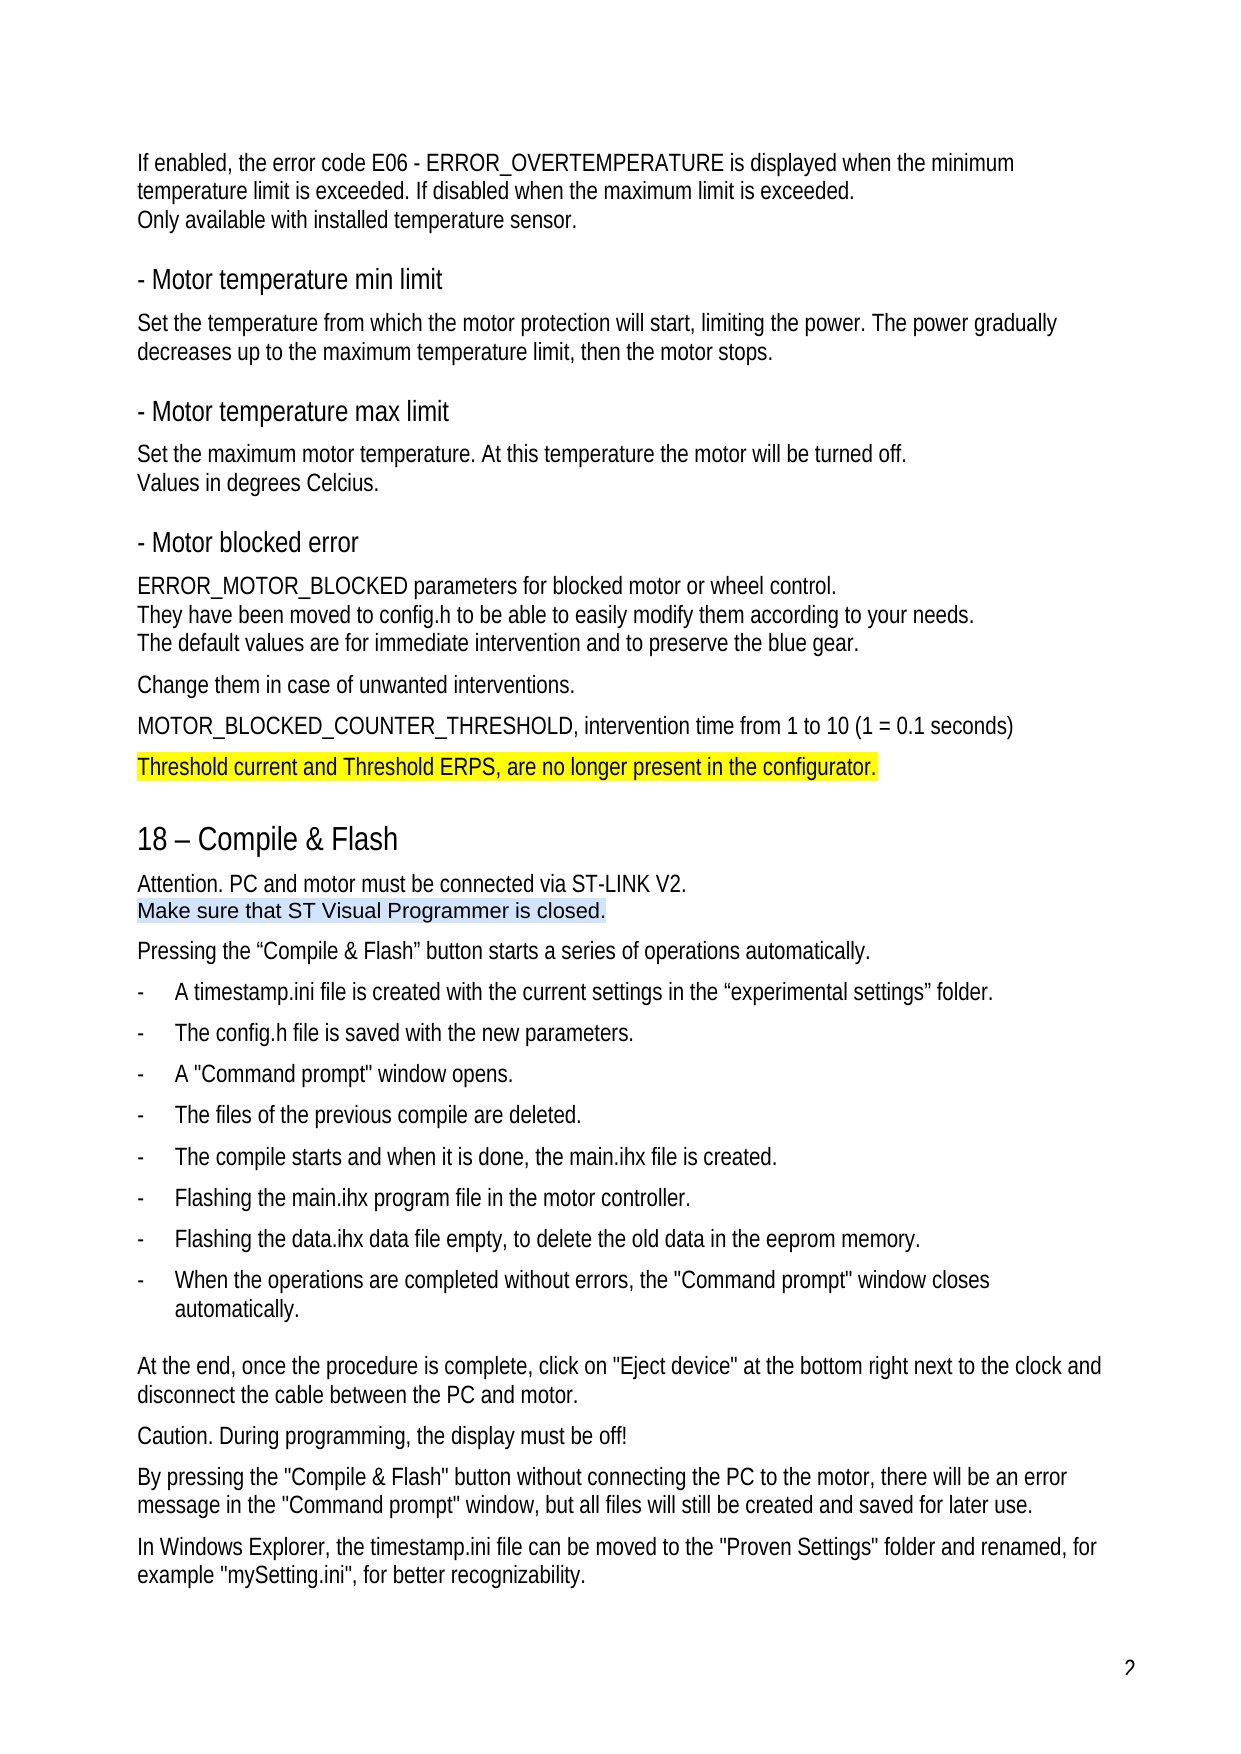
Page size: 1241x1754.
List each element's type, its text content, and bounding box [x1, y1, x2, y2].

text They have been moved to config.h to be able to easily modify them according to your needs. [137, 600, 1122, 628]
list When the operations are completed without errors, the "Command prompt" window closes automatically. [137, 1265, 1122, 1322]
list A timestamp.ini file is created with the current settings in the “experimental settings” folder. [137, 977, 1122, 1006]
text If enabled, the error code E06 - ERROR_OVERTEMPERATURE is displayed when the minimum temperature limit is exceeded. If disabled when the maximum limit is exceeded. [137, 148, 1122, 205]
text ERROR_MOTOR_BLOCKED parameters for blocked motor or wheel control. [137, 571, 1122, 600]
list Flashing the data.ihx data file empty, to delete the old data in the eeprom memory. [137, 1224, 1122, 1252]
text Make sure that ST Visual Programmer is closed. [137, 898, 1122, 923]
text Threshold current and Threshold ERPS, are no longer present in the configurator. [137, 752, 1122, 781]
text The default values are for immediate intervention and to preserve the blue gear. [137, 628, 1122, 657]
text By pressing the "Compile & Flash" button without connecting the PC to the motor, there will be an error message in the "Command prompt" window, but all files will still be created and saved for later use. [137, 1462, 1122, 1519]
text Attention. PC and motor must be connected via ST-LINK V2. [137, 869, 1122, 898]
text 18 – Compile & Flash [137, 819, 1122, 857]
text MOTOR_BLOCKED_COUNTER_THRESHOLD, intervention time from 1 to 10 (1 = 0.1 seconds) [137, 711, 1122, 739]
list The config.h file is saved with the new parameters. [137, 1018, 1122, 1047]
text - Motor blocked error [137, 525, 1122, 559]
text - Motor temperature max limit [137, 394, 1122, 427]
text At the end, once the procedure is complete, click on "Eject device" at the bottom right next to the clock and disconnect the cable between the PC and motor. [137, 1351, 1122, 1408]
text Set the maximum motor temperature. At this temperature the motor will be turned off. [137, 439, 1122, 468]
list The compile starts and when it is done, the main.ihx file is created. [137, 1142, 1122, 1170]
list The files of the previous compile are deleted. [137, 1100, 1122, 1129]
text Only available with installed temperature sensor. [137, 205, 1122, 233]
text In Windows Explorer, the timestamp.ini file can be moved to the "Proven Settings" folder and renamed, for example "mySetting.ini", for better recognizability. [137, 1532, 1122, 1589]
text Values in degrees Celcius. [137, 468, 1122, 497]
text Set the temperature from which the motor protection will start, limiting the power. The power gradually decreases up to the maximum temperature limit, then the motor stops. [137, 308, 1122, 365]
text Caution. During programming, the display must be off! [137, 1421, 1122, 1449]
list A "Command prompt" window opens. [137, 1059, 1122, 1088]
list Flashing the main.ihx program file in the motor controller. [137, 1183, 1122, 1211]
text Change them in case of unwanted interventions. [137, 669, 1122, 698]
text - Motor temperature min limit [137, 262, 1122, 296]
text Pressing the “Compile & Flash” button starts a series of operations automatically. [137, 936, 1122, 964]
